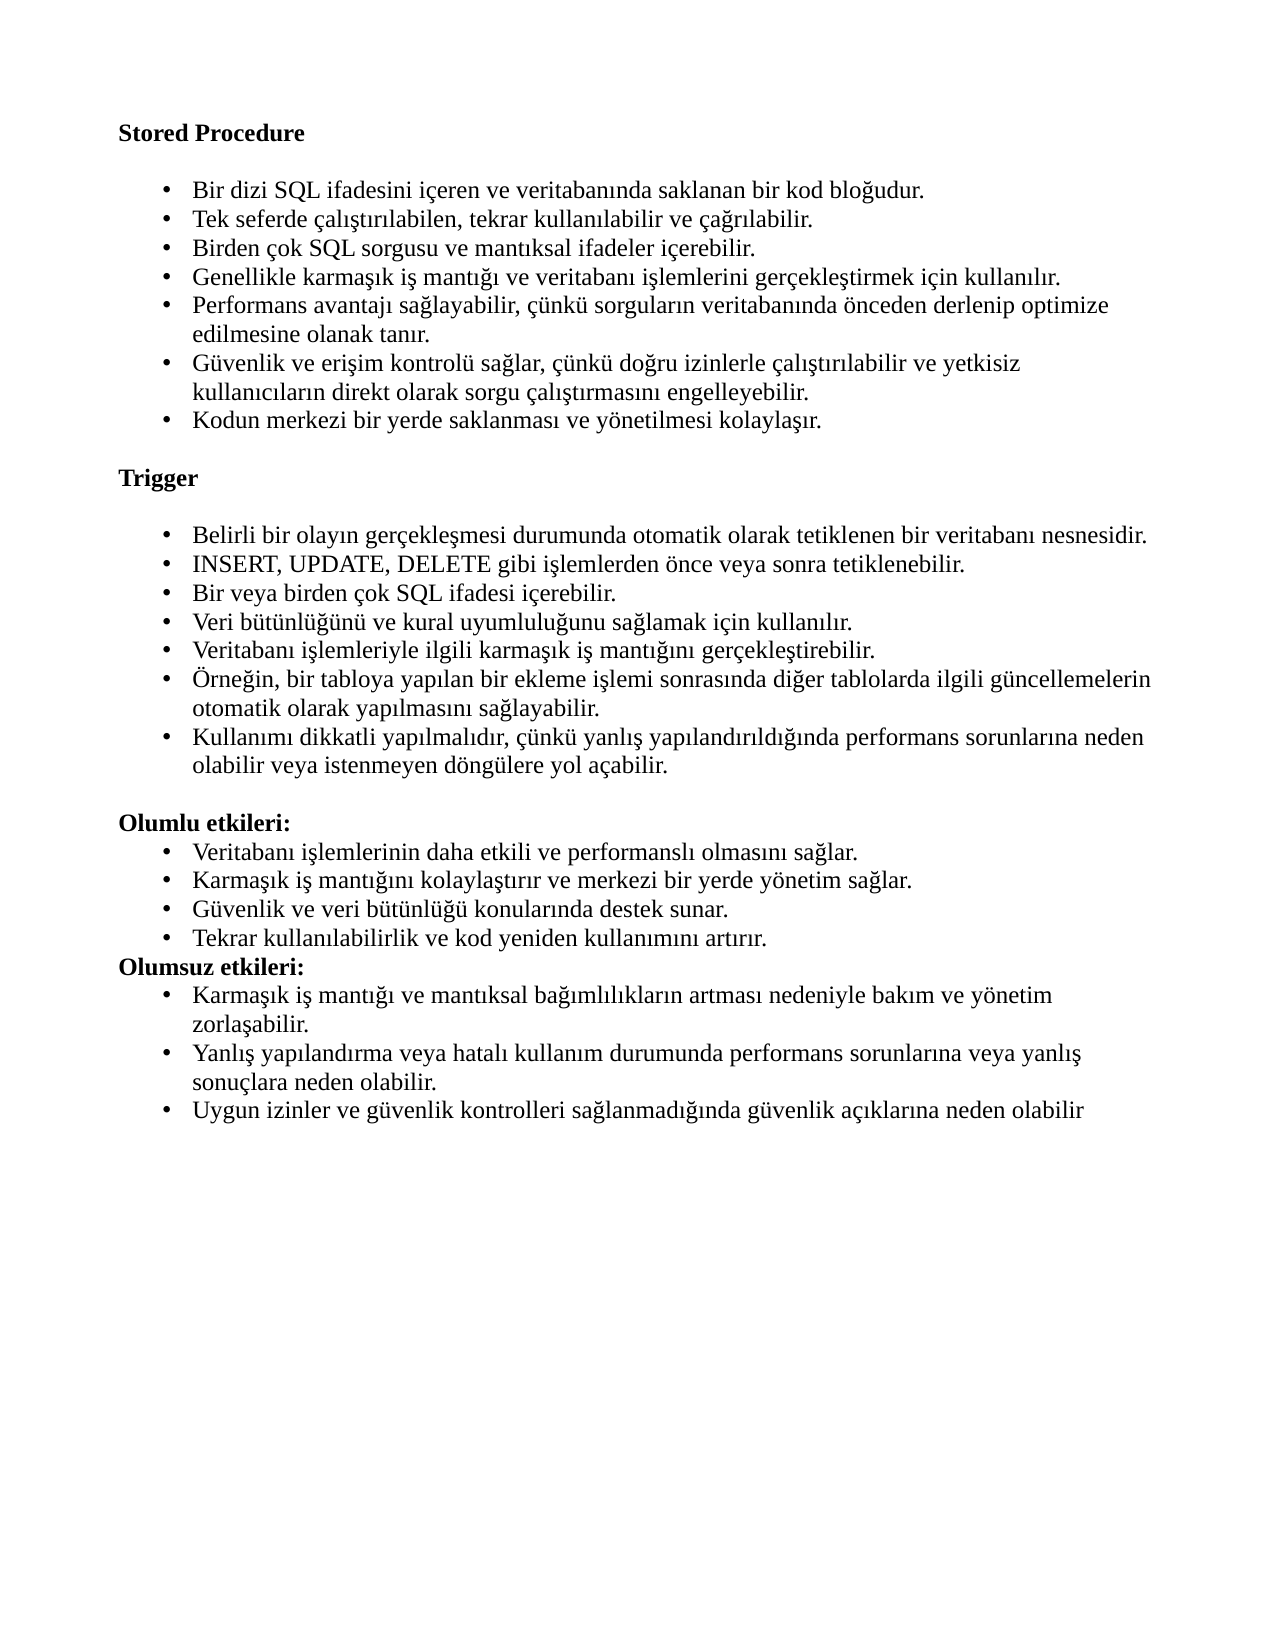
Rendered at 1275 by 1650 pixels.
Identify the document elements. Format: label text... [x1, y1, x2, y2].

list Genellikle karmaşık iş mantığı ve veritabanı işlemlerini gerçekleştirmek için kullanılır. [162, 262, 1157, 291]
list Veritabanı işlemleriyle ilgili karmaşık iş mantığını gerçekleştirebilir. [162, 636, 1157, 664]
list Performans avantajı sağlayabilir, çünkü sorguların veritabanında önceden derlenip optimize edilmesine olanak tanır. [162, 291, 1157, 348]
list Tekrar kullanılabilirlik ve kod yeniden kullanımını artırır. [162, 923, 1157, 952]
list Karmaşık iş mantığını kolaylaştırır ve merkezi bir yerde yönetim sağlar. [162, 866, 1157, 894]
text Stored Procedure [118, 118, 1157, 147]
text Trigger [118, 463, 1157, 492]
text Olumlu etkileri: [118, 808, 1157, 837]
text Olumsuz etkileri: [118, 952, 1157, 981]
list Yanlış yapılandırma veya hatalı kullanım durumunda performans sorunlarına veya yanlış sonuçlara neden olabilir. [162, 1038, 1157, 1096]
list Güvenlik ve erişim kontrolü sağlar, çünkü doğru izinlerle çalıştırılabilir ve yetkisiz kullanıcıların direkt olarak sorgu çalıştırmasını engelleyebilir. [162, 348, 1157, 406]
list Birden çok SQL sorgusu ve mantıksal ifadeler içerebilir. [162, 233, 1157, 262]
list Bir dizi SQL ifadesini içeren ve veritabanında saklanan bir kod bloğudur. [162, 176, 1157, 204]
list Tek seferde çalıştırılabilen, tekrar kullanılabilir ve çağrılabilir. [162, 204, 1157, 233]
list Güvenlik ve veri bütünlüğü konularında destek sunar. [162, 894, 1157, 923]
list Kullanımı dikkatli yapılmalıdır, çünkü yanlış yapılandırıldığında performans sorunlarına neden olabilir veya istenmeyen döngülere yol açabilir. [162, 722, 1157, 779]
list Veritabanı işlemlerinin daha etkili ve performanslı olmasını sağlar. [162, 837, 1157, 866]
list INSERT, UPDATE, DELETE gibi işlemlerden önce veya sonra tetiklenebilir. [162, 549, 1157, 578]
list Uygun izinler ve güvenlik kontrolleri sağlanmadığında güvenlik açıklarına neden olabilir [162, 1096, 1157, 1124]
list Veri bütünlüğünü ve kural uyumluluğunu sağlamak için kullanılır. [162, 607, 1157, 636]
list Karmaşık iş mantığı ve mantıksal bağımlılıkların artması nedeniyle bakım ve yönetim zorlaşabilir. [162, 981, 1157, 1038]
list Bir veya birden çok SQL ifadesi içerebilir. [162, 578, 1157, 607]
list Kodun merkezi bir yerde saklanması ve yönetilmesi kolaylaşır. [162, 406, 1157, 434]
list Örneğin, bir tabloya yapılan bir ekleme işlemi sonrasında diğer tablolarda ilgili güncellemelerin otomatik olarak yapılmasını sağlayabilir. [162, 664, 1157, 722]
list Belirli bir olayın gerçekleşmesi durumunda otomatik olarak tetiklenen bir veritabanı nesnesidir. [162, 521, 1157, 549]
